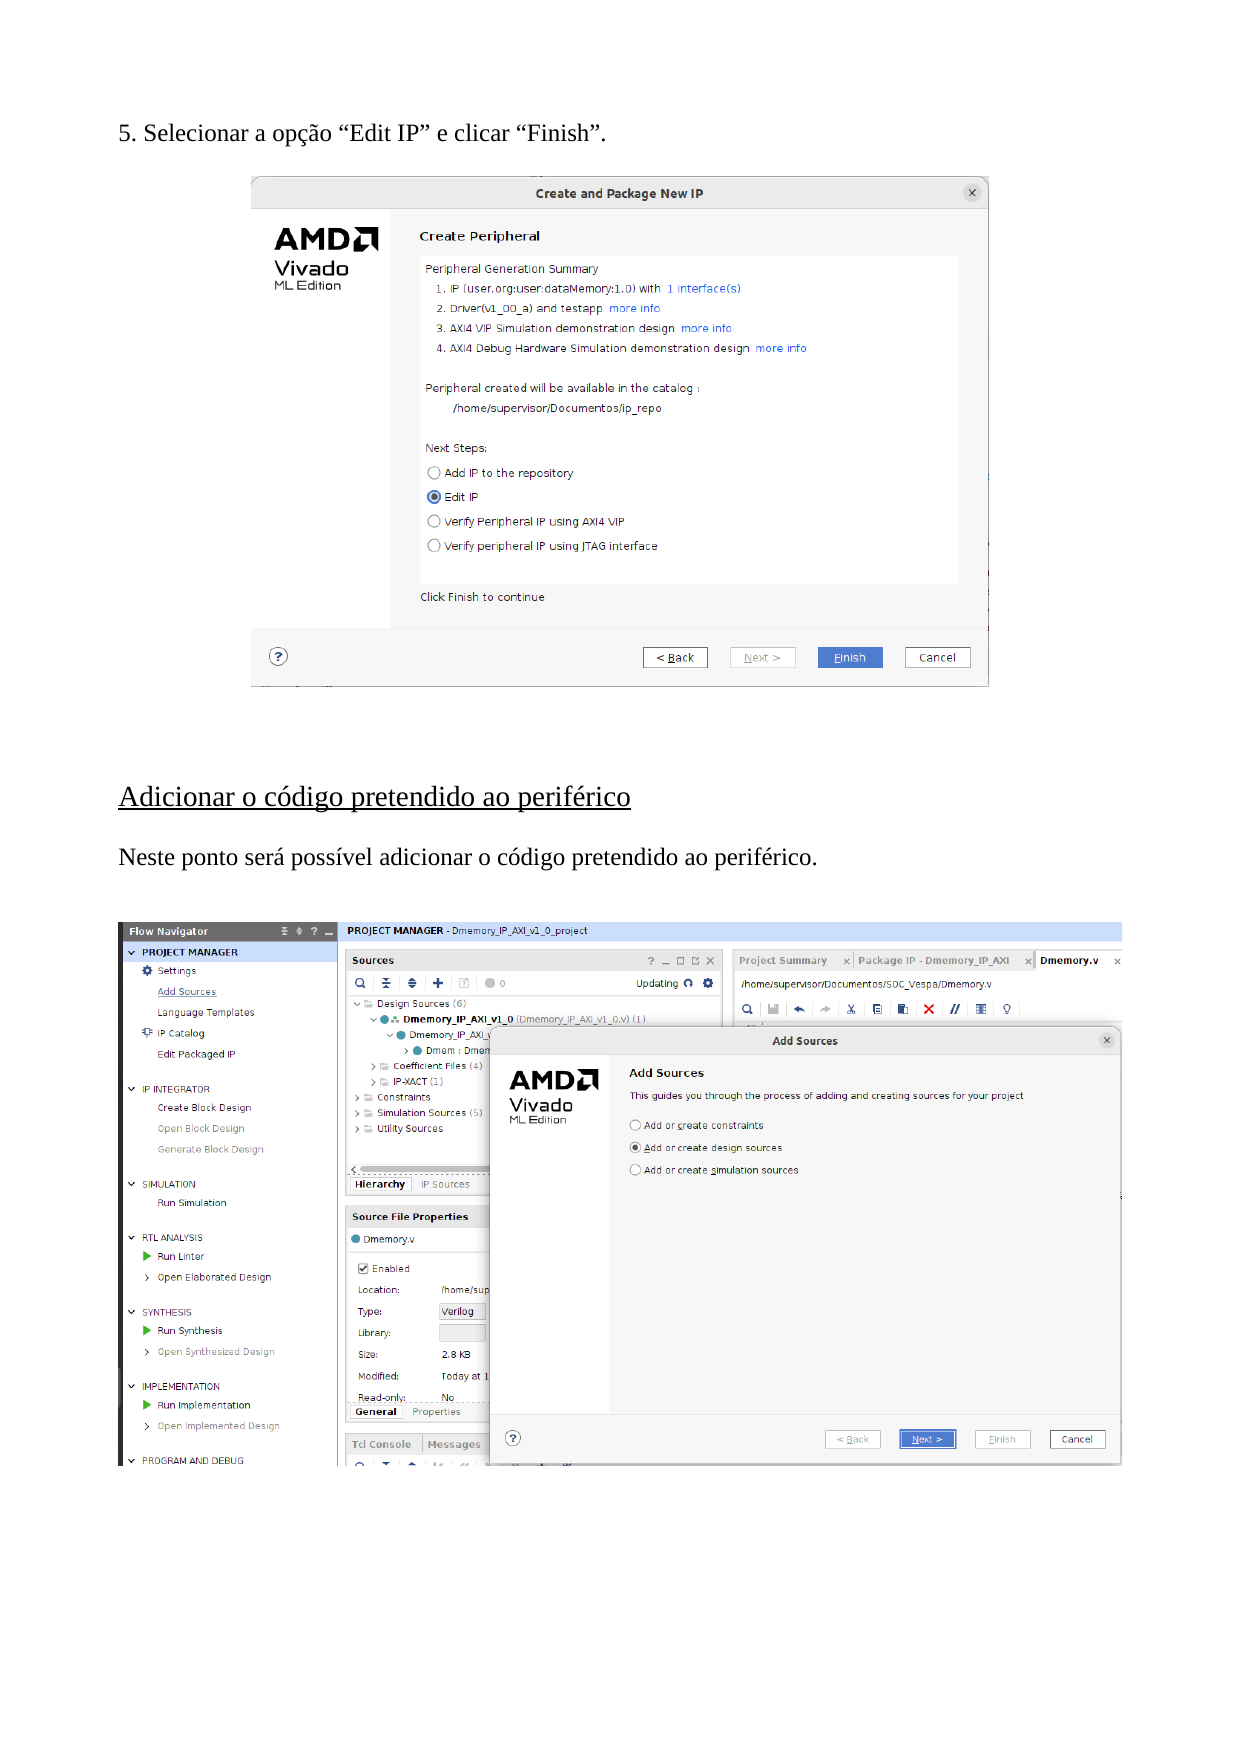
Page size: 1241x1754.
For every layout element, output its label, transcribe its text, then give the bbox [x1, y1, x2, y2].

text Neste ponto será possível adicionar o código pretendido ao periférico. [118, 842, 1122, 870]
picture [118, 922, 1123, 1466]
text Adicionar o código pretendido ao periférico [118, 779, 1122, 813]
text 5. Selecionar a opção “Edit IP” e clicar “Finish”. [118, 118, 1122, 147]
picture [251, 176, 990, 687]
